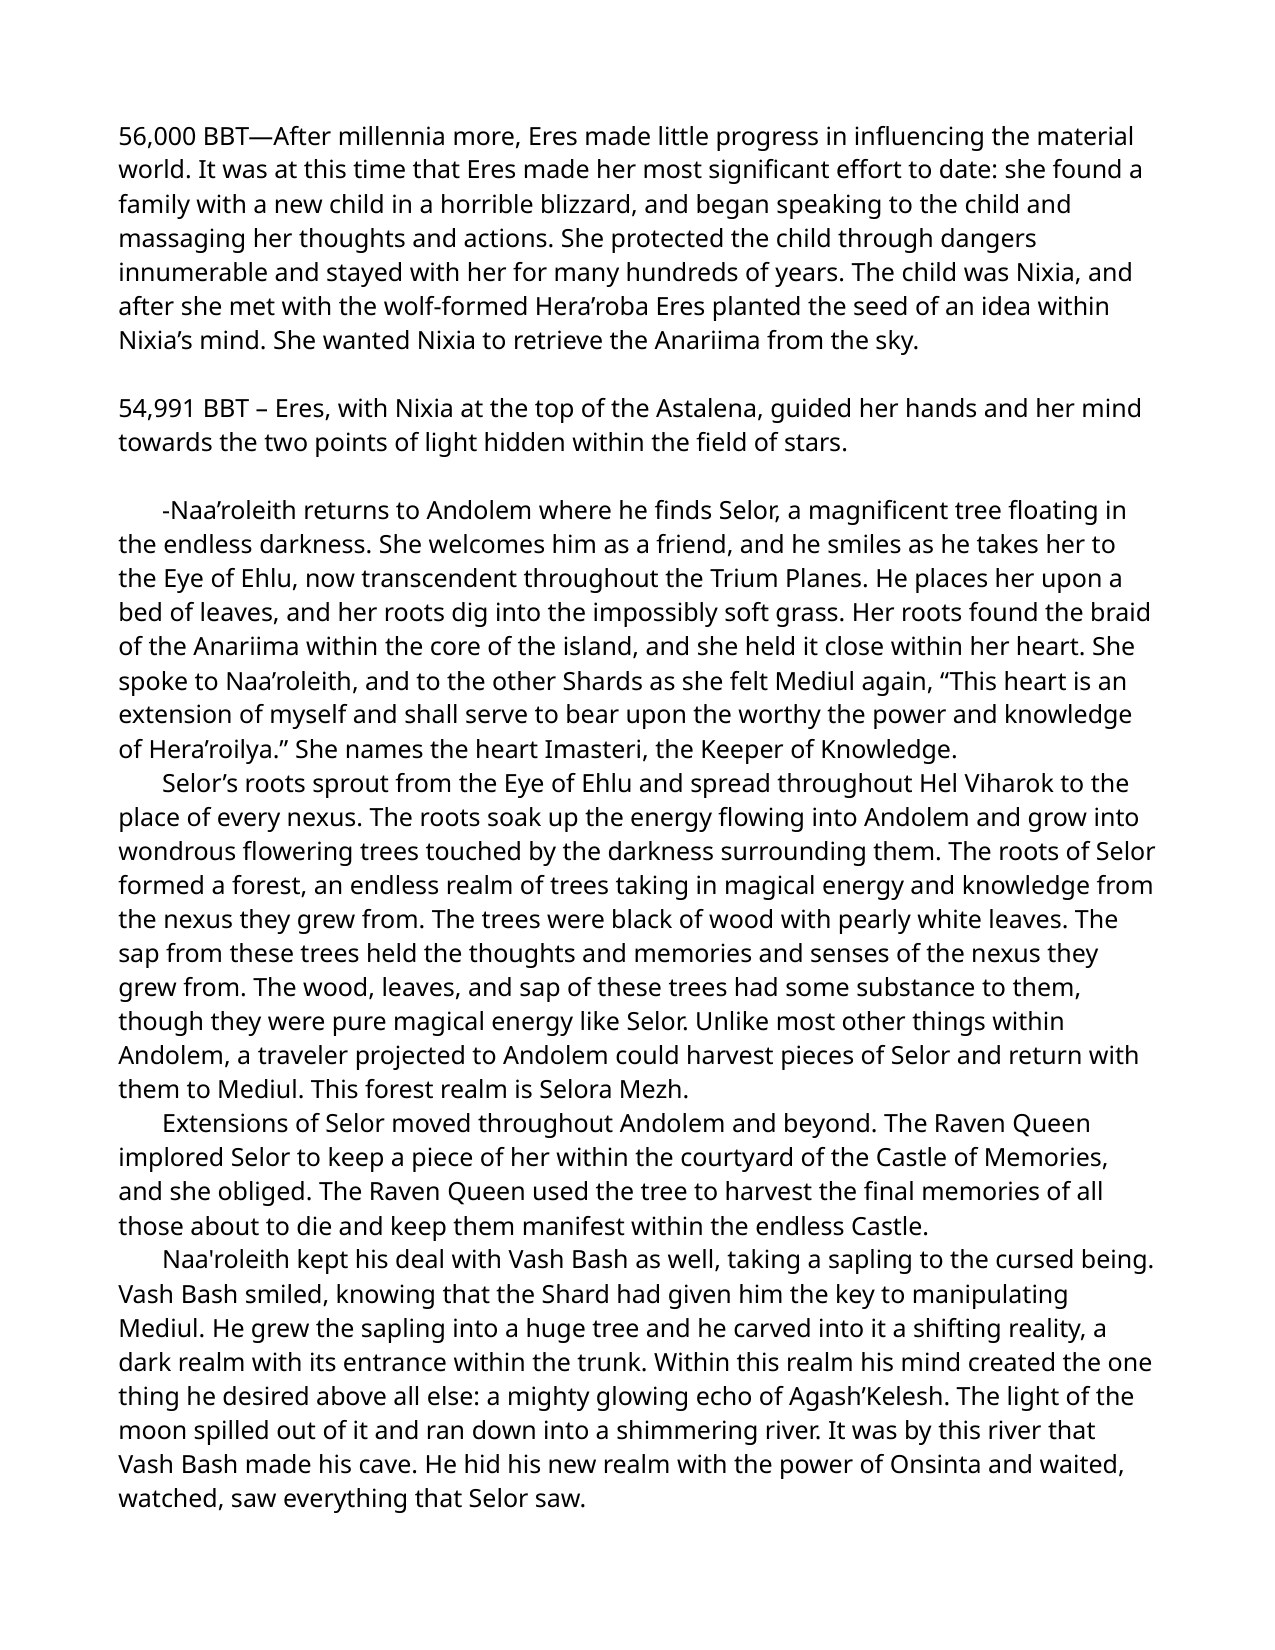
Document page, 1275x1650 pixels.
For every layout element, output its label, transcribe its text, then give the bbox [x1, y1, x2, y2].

text Selor’s roots sprout from the Eye of Ehlu and spread throughout Hel Viharok to the place of every nexus. The roots soak up the energy flowing into Andolem and grow into wondrous flowering trees touched by the darkness surrounding them. The roots of Selor formed a forest, an endless realm of trees taking in magical energy and knowledge from the nexus they grew from. The trees were black of wood with pearly white leaves. The sap from these trees held the thoughts and memories and senses of the nexus they grew from. The wood, leaves, and sap of these trees had some substance to them, though they were pure magical energy like Selor. Unlike most other things within Andolem, a traveler projected to Andolem could harvest pieces of Selor and return with them to Mediul. This forest realm is Selora Mezh. [118, 765, 1157, 1106]
text Naa'roleith kept his deal with Vash Bash as well, taking a sapling to the cursed being. Vash Bash smiled, knowing that the Shard had given him the key to manipulating Mediul. He grew the sapling into a huge tree and he carved into it a shifting reality, a dark realm with its entrance within the trunk. Within this realm his mind created the one thing he desired above all else: a mighty glowing echo of Agash’Kelesh. The light of the moon spilled out of it and ran down into a shimmering river. It was by this river that Vash Bash made his cave. He hid his new realm with the power of Onsinta and waited, watched, saw everything that Selor saw. [118, 1242, 1157, 1515]
text 54,991 BBT – Eres, with Nixia at the top of the Astalena, guided her hands and her mind towards the two points of light hidden within the field of stars. [118, 391, 1157, 459]
text Extensions of Selor moved throughout Andolem and beyond. The Raven Queen implored Selor to keep a piece of her within the courtyard of the Castle of Memories, and she obliged. The Raven Queen used the tree to harvest the final memories of all those about to die and keep them manifest within the endless Castle. [118, 1106, 1157, 1242]
text 56,000 BBT—After millennia more, Eres made little progress in influencing the material world. It was at this time that Eres made her most significant effort to date: she found a family with a new child in a horrible blizzard, and began speaking to the child and massaging her thoughts and actions. She protected the child through dangers innumerable and stayed with her for many hundreds of years. The child was Nixia, and after she met with the wolf-formed Hera’roba Eres planted the seed of an idea within Nixia’s mind. She wanted Nixia to retrieve the Anariima from the sky. [118, 118, 1157, 357]
text -Naa’roleith returns to Andolem where he finds Selor, a magnificent tree floating in the endless darkness. She welcomes him as a friend, and he smiles as he takes her to the Eye of Ehlu, now transcendent throughout the Trium Planes. He places her upon a bed of leaves, and her roots dig into the impossibly soft grass. Her roots found the braid of the Anariima within the core of the island, and she held it close within her heart. She spoke to Naa’roleith, and to the other Shards as she felt Mediul again, “This heart is an extension of myself and shall serve to bear upon the worthy the power and knowledge of Hera’roilya.” She names the heart Imasteri, the Keeper of Knowledge. [118, 493, 1157, 765]
